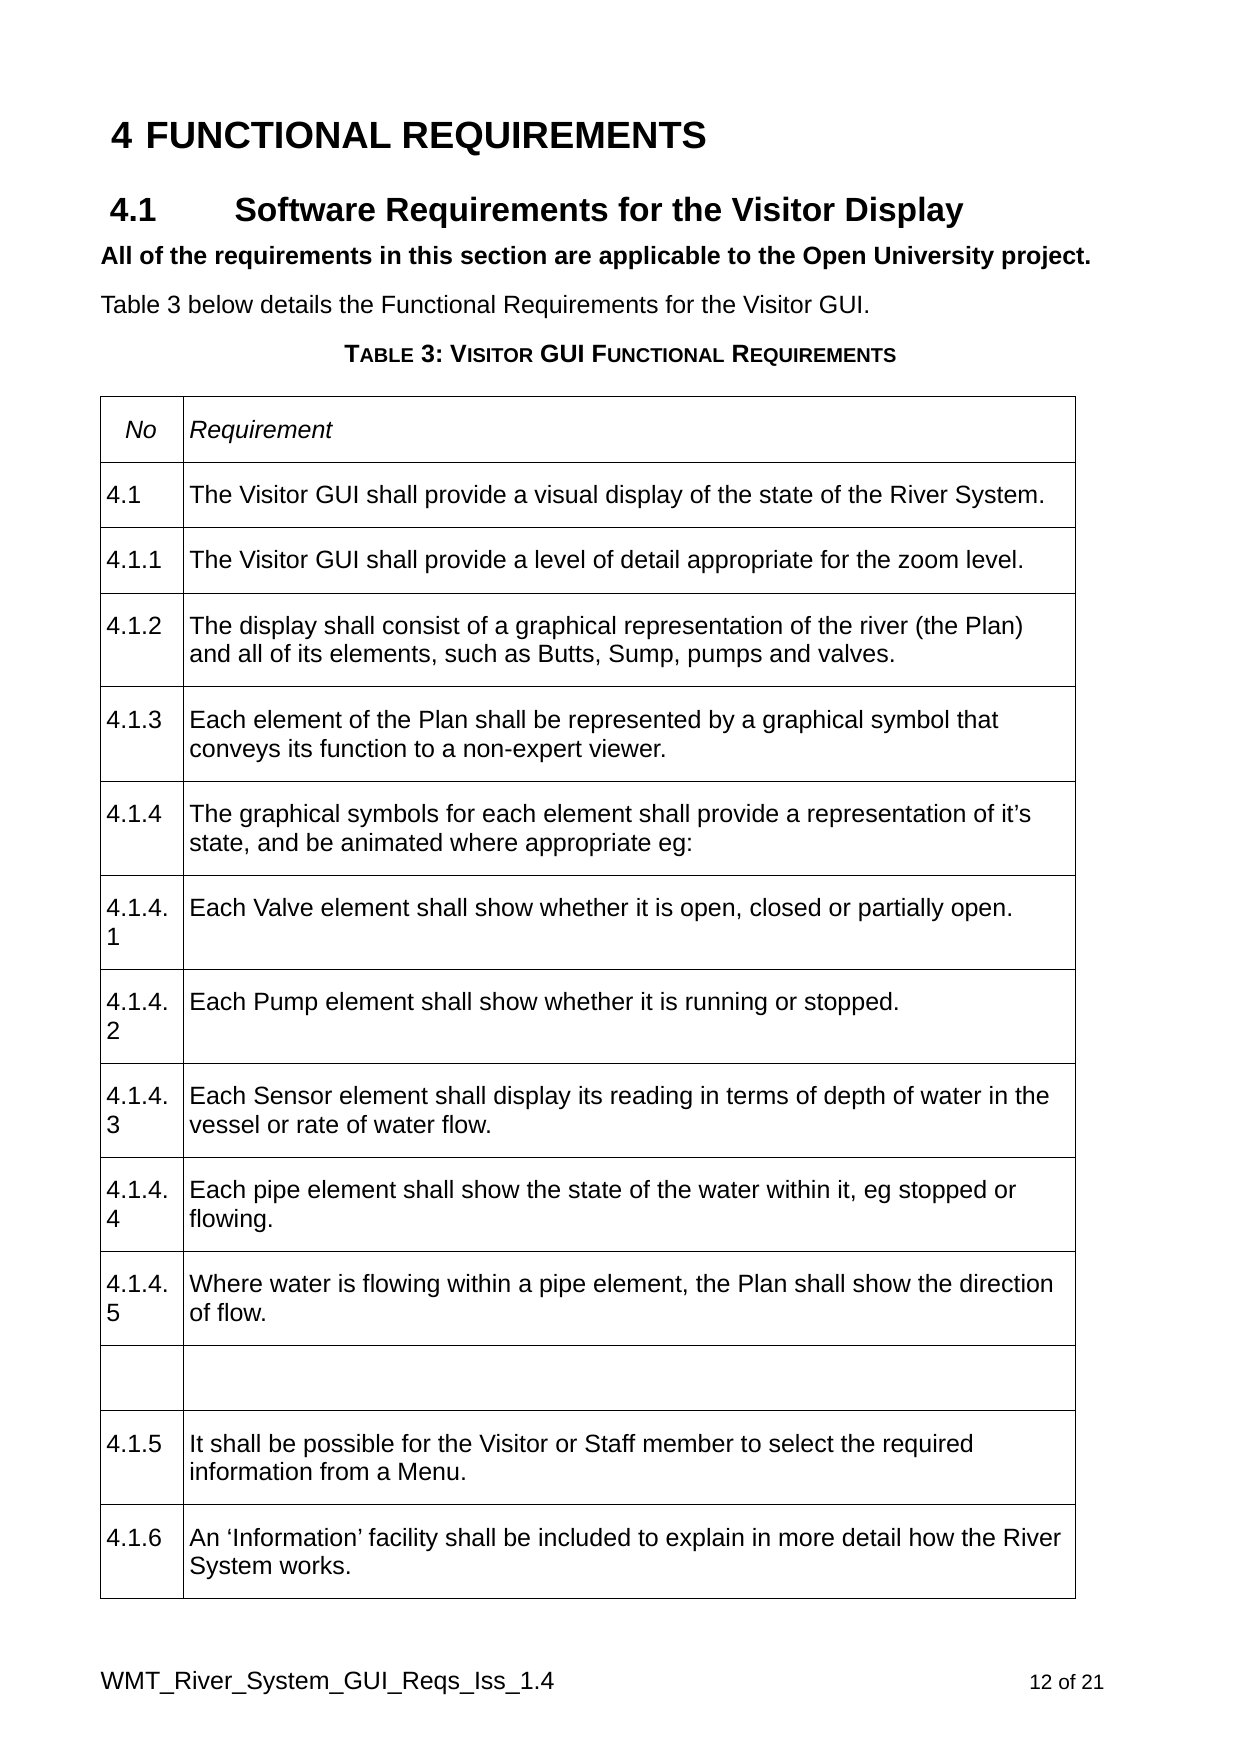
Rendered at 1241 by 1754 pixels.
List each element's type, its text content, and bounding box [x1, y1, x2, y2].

subtitle Table 3: Visitor GUI Functional Requirements [100, 339, 1140, 368]
table_cell 4.1.4.5 [101, 1252, 183, 1345]
table_cell Each Sensor element shall display its reading in terms of depth of water in the vessel or rate of water flow. [184, 1064, 1075, 1157]
table_header Requirement [184, 397, 1075, 462]
table_cell Where water is flowing within a pipe element, the Plan shall show the direction of flow. [184, 1252, 1075, 1345]
subtitle FUNCTIONAL REQUIREMENTS [100, 113, 1140, 156]
table_header No [101, 397, 183, 462]
table_cell [101, 1346, 183, 1410]
table_cell The Visitor GUI shall provide a visual display of the state of the River System. [184, 463, 1075, 527]
table_cell 4.1.4.3 [101, 1064, 183, 1157]
table_cell 4.1.1 [101, 528, 183, 592]
table_cell 4.1.4.4 [101, 1158, 183, 1251]
table_cell Each Pump element shall show whether it is running or stopped. [184, 970, 1075, 1063]
table_cell 4.1.2 [101, 594, 183, 686]
table_cell The Visitor GUI shall provide a level of detail appropriate for the zoom level. [184, 528, 1075, 592]
table_cell Each pipe element shall show the state of the water within it, eg stopped or flowing. [184, 1158, 1075, 1251]
text Table 3 below details the Functional Requirements for the Visitor GUI. [100, 290, 1140, 319]
text All of the requirements in this section are applicable to the Open University project. [100, 241, 1140, 269]
table_cell 4.1.6 [101, 1505, 183, 1598]
table_cell Each element of the Plan shall be represented by a graphical symbol that conveys its function to a non-expert viewer. [184, 687, 1075, 781]
table_cell The graphical symbols for each element shall provide a representation of it’s state, and be animated where appropriate eg: [184, 782, 1075, 874]
table_cell Each Valve element shall show whether it is open, closed or partially open. [184, 876, 1075, 969]
table_cell The display shall consist of a graphical representation of the river (the Plan) and all of its elements, such as Butts, Sump, pumps and valves. [184, 594, 1075, 686]
table_cell An ‘Information’ facility shall be included to explain in more detail how the River System works. [184, 1505, 1075, 1598]
table_cell It shall be possible for the Visitor or Staff member to select the required information from a Menu. [184, 1411, 1075, 1504]
table_cell 4.1 [101, 463, 183, 527]
table_cell 4.1.4.1 [101, 876, 183, 969]
table_cell 4.1.5 [101, 1411, 183, 1504]
table_cell 4.1.4 [101, 782, 183, 874]
table_cell 4.1.3 [101, 687, 183, 781]
subtitle Software Requirements for the Visitor Display [100, 190, 1140, 228]
table_cell 4.1.4.2 [101, 970, 183, 1063]
table_cell [184, 1346, 1075, 1410]
